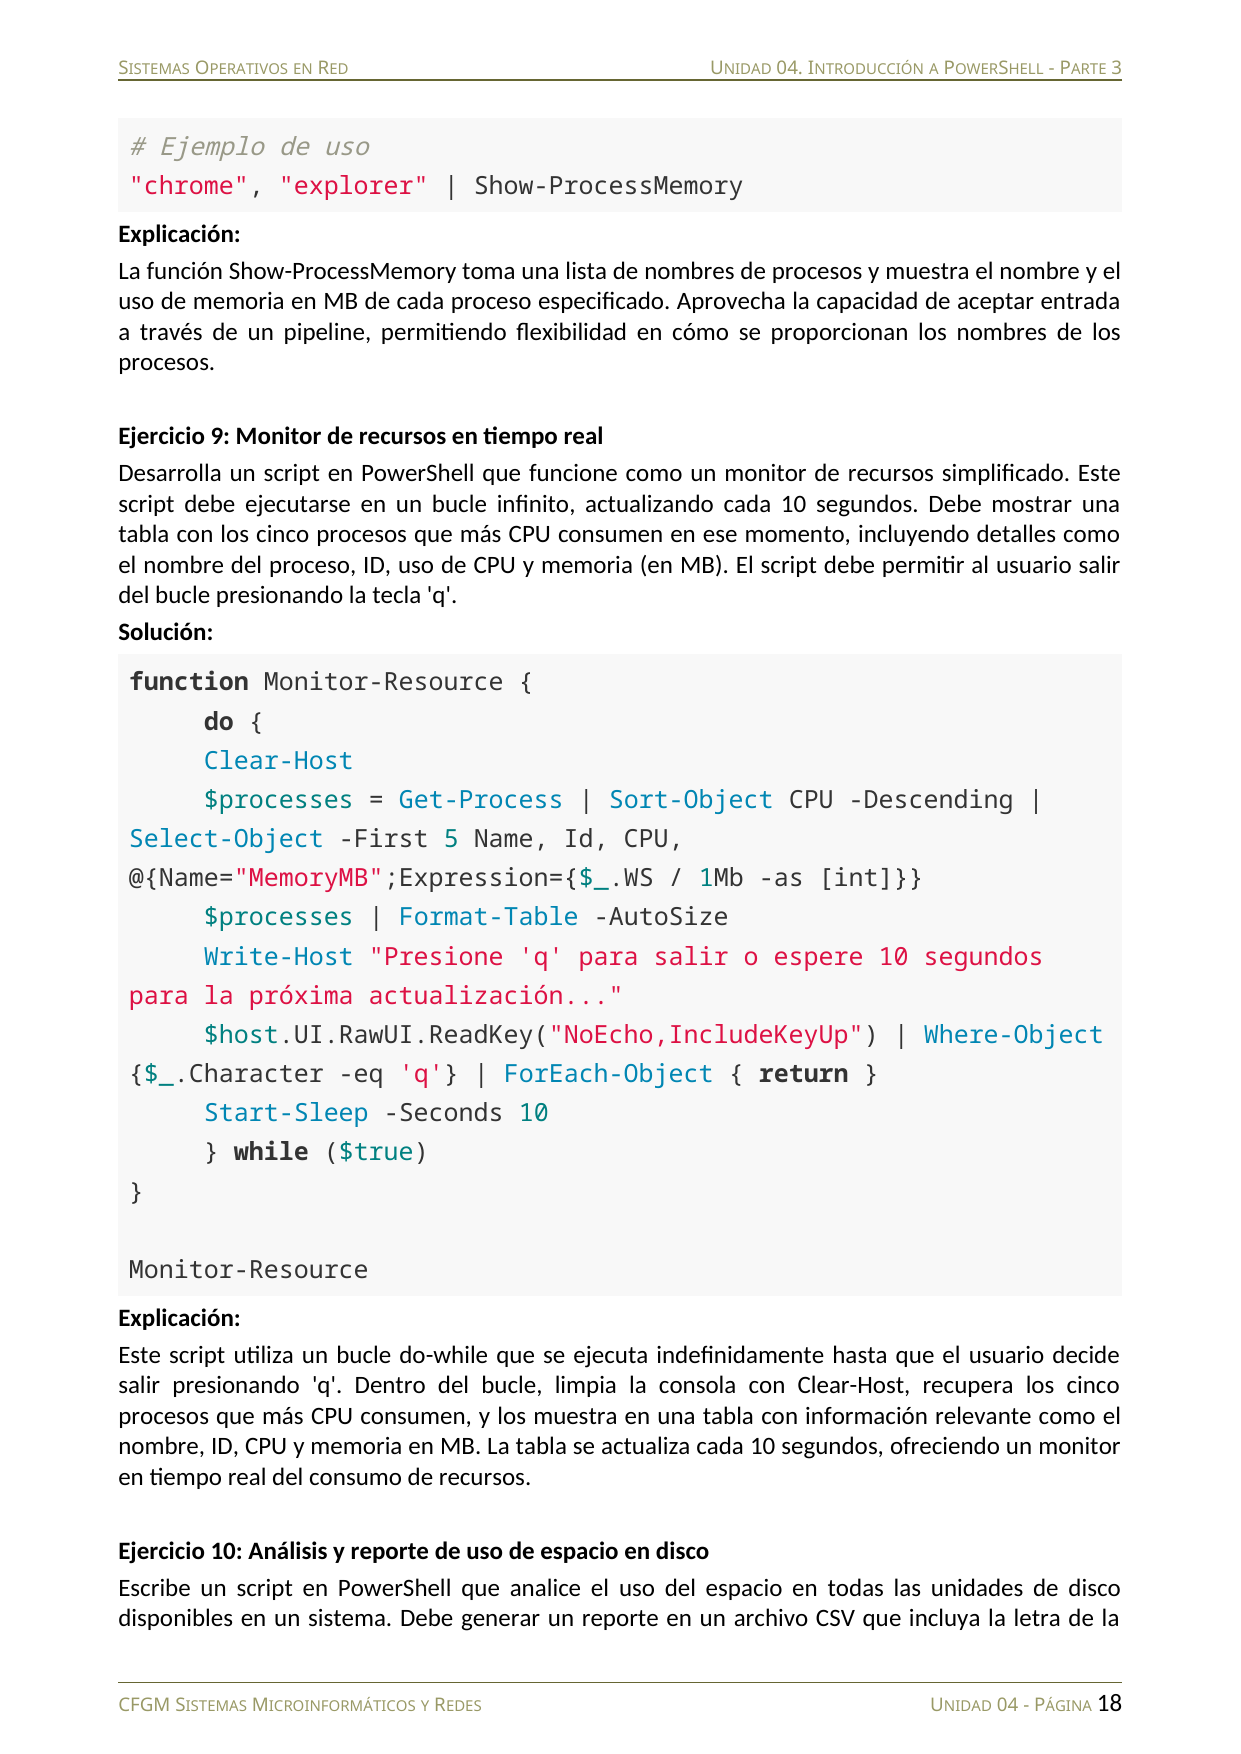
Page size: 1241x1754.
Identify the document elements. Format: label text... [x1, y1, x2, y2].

text Este script utiliza un bucle do-while que se ejecuta indefinidamente hasta que el usuario decide salir presionando 'q'. Dentro del bucle, limpia la consola con Clear-Host, recupera los cinco procesos que más CPU consumen, y los muestra en una tabla con información relevante como el nombre, ID, CPU y memoria en MB. La tabla se actualiza cada 10 segundos, ofreciendo un monitor en tiempo real del consumo de recursos. [118, 1339, 1122, 1491]
text Escribe un script en PowerShell que analice el uso del espacio en todas las unidades de disco disponibles en un sistema. Debe generar un reporte en un archivo CSV que incluya la letra de la [118, 1572, 1122, 1633]
text Desarrolla un script en PowerShell que funcione como un monitor de recursos simplificado. Este script debe ejecutarse en un bucle infinito, actualizando cada 10 segundos. Debe mostrar una tabla con los cinco procesos que más CPU consumen en ese momento, incluyendo detalles como el nombre del proceso, ID, uso de CPU y memoria (en MB). El script debe permitir al usuario salir del bucle presionando la tecla 'q'. [118, 457, 1122, 610]
text Solución: [118, 617, 1122, 647]
text La función Show-ProcessMemory toma una lista de nombres de procesos y muestra el nombre y el uso de memoria en MB de cada proceso especificado. Aprovecha la capacidad de aceptar entrada a través de un pipeline, permitiendo flexibilidad en cómo se proporcionan los nombres de los procesos. [118, 255, 1122, 377]
text Explicación: [118, 1302, 1122, 1332]
text Ejercicio 10: Análisis y reporte de uso de espacio en disco [118, 1535, 1122, 1565]
table_header function Monitor-Resource { do { Clear-Host $processes = Get-Process | Sort-Object CPU -Descending | Select-Object -First 5 Name, Id, CPU, @{Name="MemoryMB";Expression={$_.WS / 1Mb -as [int]}} $processes | Format-Table -AutoSize Write-Host "Presione 'q' para salir o espere 10 segundos para la próxima actualización..." $host.UI.RawUI.ReadKey("NoEcho,IncludeKeyUp") | Where-Object {$_.Character -eq 'q'} | ForEach-Object { return } Start-Sleep -Seconds 10 } while ($true) } Monitor-Resource [118, 654, 1122, 1296]
table_header # Ejemplo de uso "chrome", "explorer" | Show-ProcessMemory [118, 118, 1122, 212]
text Explicación: [118, 218, 1122, 248]
text Ejercicio 9: Monitor de recursos en tiempo real [118, 421, 1122, 451]
